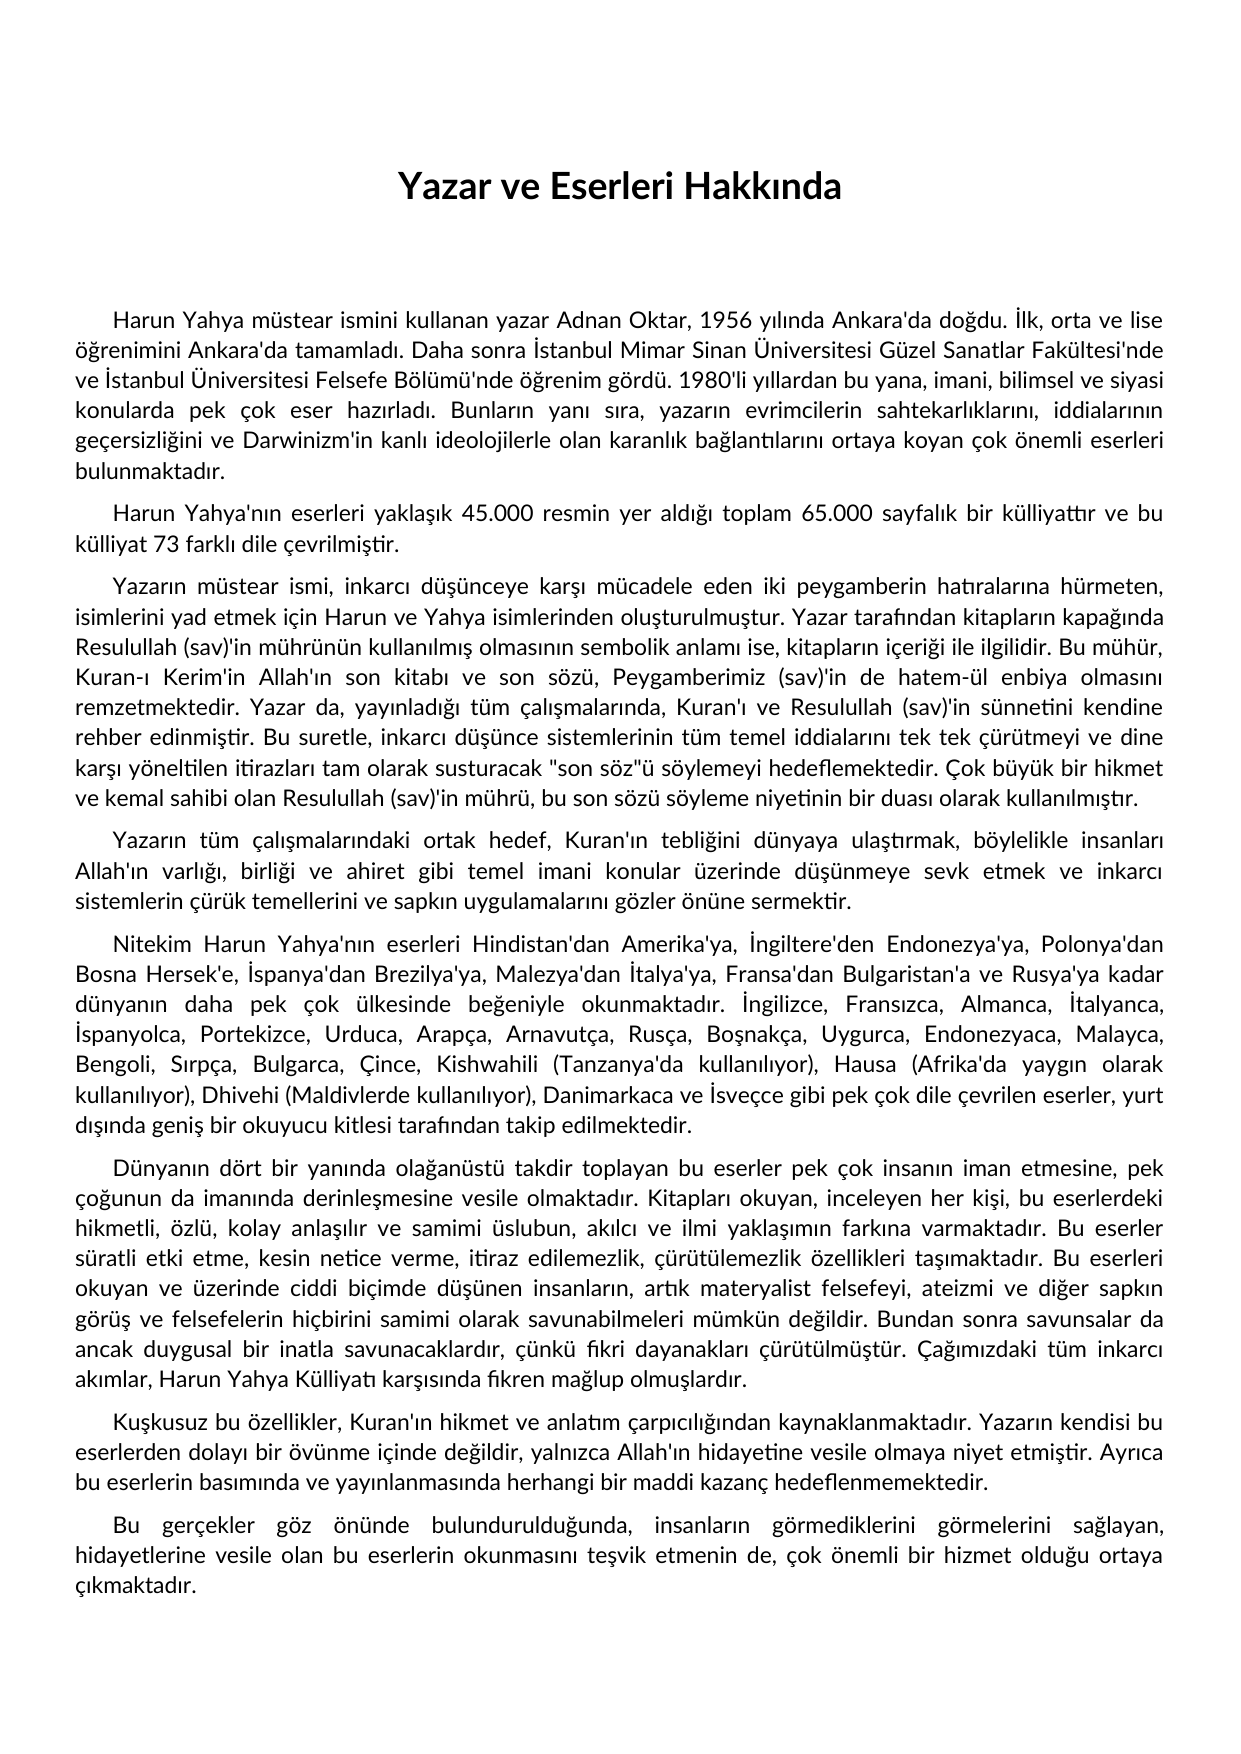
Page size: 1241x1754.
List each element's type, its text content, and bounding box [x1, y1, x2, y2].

text Harun Yahya'nın eserleri yaklaşık 45.000 resmin yer aldığı toplam 65.000 sayfalık bir külliyattır ve bu külliyat 73 farklı dile çevrilmiştir. [75, 499, 1165, 557]
text Nitekim Harun Yahya'nın eserleri Hindistan'dan Amerika'ya, İngiltere'den Endonezya'ya, Polonya'dan Bosna Hersek'e, İspanya'dan Brezilya'ya, Malezya'dan İtalya'ya, Fransa'dan Bulgaristan'a ve Rusya'ya kadar dünyanın daha pek çok ülkesinde beğeniyle okunmaktadır. İngilizce, Fransızca, Almanca, İtalyanca, İspanyolca, Portekizce, Urduca, Arapça, Arnavutça, Rusça, Boşnakça, Uygurca, Endonezyaca, Malayca, Bengoli, Sırpça, Bulgarca, Çince, Kishwahili (Tanzanya'da kullanılıyor), Hausa (Afrika'da yaygın olarak kullanılıyor), Dhivehi (Maldivlerde kullanılıyor), Danimarkaca ve İsveçce gibi pek çok dile çevrilen eserler, yurt dışında geniş bir okuyucu kitlesi tarafından takip edilmektedir. [75, 929, 1165, 1138]
text Bu gerçekler göz önünde bulundurulduğunda, insanların görmediklerini görmelerini sağlayan, hidayetlerine vesile olan bu eserlerin okunmasını teşvik etmenin de, çok önemli bir hizmet olduğu ortaya çıkmaktadır. [75, 1511, 1165, 1598]
text Yazarın müstear ismi, inkarcı düşünceye karşı mücadele eden iki peygamberin hatıralarına hürmeten, isimlerini yad etmek için Harun ve Yahya isimlerinden oluşturulmuştur. Yazar tarafından kitapların kapağında Resulullah (sav)'in mührünün kullanılmış olmasının sembolik anlamı ise, kitapların içeriği ile ilgilidir. Bu mühür, Kuran-ı Kerim'in Allah'ın son kitabı ve son sözü, Peygamberimiz (sav)'in de hatem-ül enbiya olmasını remzetmektedir. Yazar da, yayınladığı tüm çalışmalarında, Kuran'ı ve Resulullah (sav)'in sünnetini kendine rehber edinmiştir. Bu suretle, inkarcı düşünce sistemlerinin tüm temel iddialarını tek tek çürütmeyi ve dine karşı yöneltilen itirazları tam olarak susturacak "son söz"ü söylemeyi hedeflemektedir. Çok büyük bir hikmet ve kemal sahibi olan Resulullah (sav)'in mührü, bu son sözü söyleme niyetinin bir duası olarak kullanılmıştır. [75, 572, 1165, 811]
text Kuşkusuz bu özellikler, Kuran'ın hikmet ve anlatım çarpıcılığından kaynaklanmaktadır. Yazarın kendisi bu eserlerden dolayı bir övünme içinde değildir, yalnızca Allah'ın hidayetine vesile olmaya niyet etmiştir. Ayrıca bu eserlerin basımında ve yayınlanmasında herhangi bir maddi kazanç hedeflenmemektedir. [75, 1407, 1165, 1495]
text Dünyanın dört bir yanında olağanüstü takdir toplayan bu eserler pek çok insanın iman etmesine, pek çoğunun da imanında derinleşmesine vesile olmaktadır. Kitapları okuyan, inceleyen her kişi, bu eserlerdeki hikmetli, özlü, kolay anlaşılır ve samimi üslubun, akılcı ve ilmi yaklaşımın farkına varmaktadır. Bu eserler süratli etki etme, kesin netice verme, itiraz edilemezlik, çürütülemezlik özellikleri taşımaktadır. Bu eserleri okuyan ve üzerinde ciddi biçimde düşünen insanların, artık materyalist felsefeyi, ateizmi ve diğer sapkın görüş ve felsefelerin hiçbirini samimi olarak savunabilmeleri mümkün değildir. Bundan sonra savunsalar da ancak duygusal bir inatla savunacaklardır, çünkü fikri dayanakları çürütülmüştür. Çağımızdaki tüm inkarcı akımlar, Harun Yahya Külliyatı karşısında fikren mağlup olmuşlardır. [75, 1153, 1165, 1392]
subtitle Yazar ve Eserleri Hakkında [75, 162, 1165, 207]
text Yazarın tüm çalışmalarındaki ortak hedef, Kuran'ın tebliğini dünyaya ulaştırmak, böylelikle insanları Allah'ın varlığı, birliği ve ahiret gibi temel imani konular üzerinde düşünmeye sevk etmek ve inkarcı sistemlerin çürük temellerini ve sapkın uygulamalarını gözler önüne sermektir. [75, 826, 1165, 914]
text Harun Yahya müstear ismini kullanan yazar Adnan Oktar, 1956 yılında Ankara'da doğdu. İlk, orta ve lise öğrenimini Ankara'da tamamladı. Daha sonra İstanbul Mimar Sinan Üniversitesi Güzel Sanatlar Fakültesi'nde ve İstanbul Üniversitesi Felsefe Bölümü'nde öğrenim gördü. 1980'li yıllardan bu yana, imani, bilimsel ve siyasi konularda pek çok eser hazırladı. Bunların yanı sıra, yazarın evrimcilerin sahtekarlıklarını, iddialarının geçersizliğini ve Darwinizm'in kanlı ideolojilerle olan karanlık bağlantılarını ortaya koyan çok önemli eserleri bulunmaktadır. [75, 305, 1165, 484]
